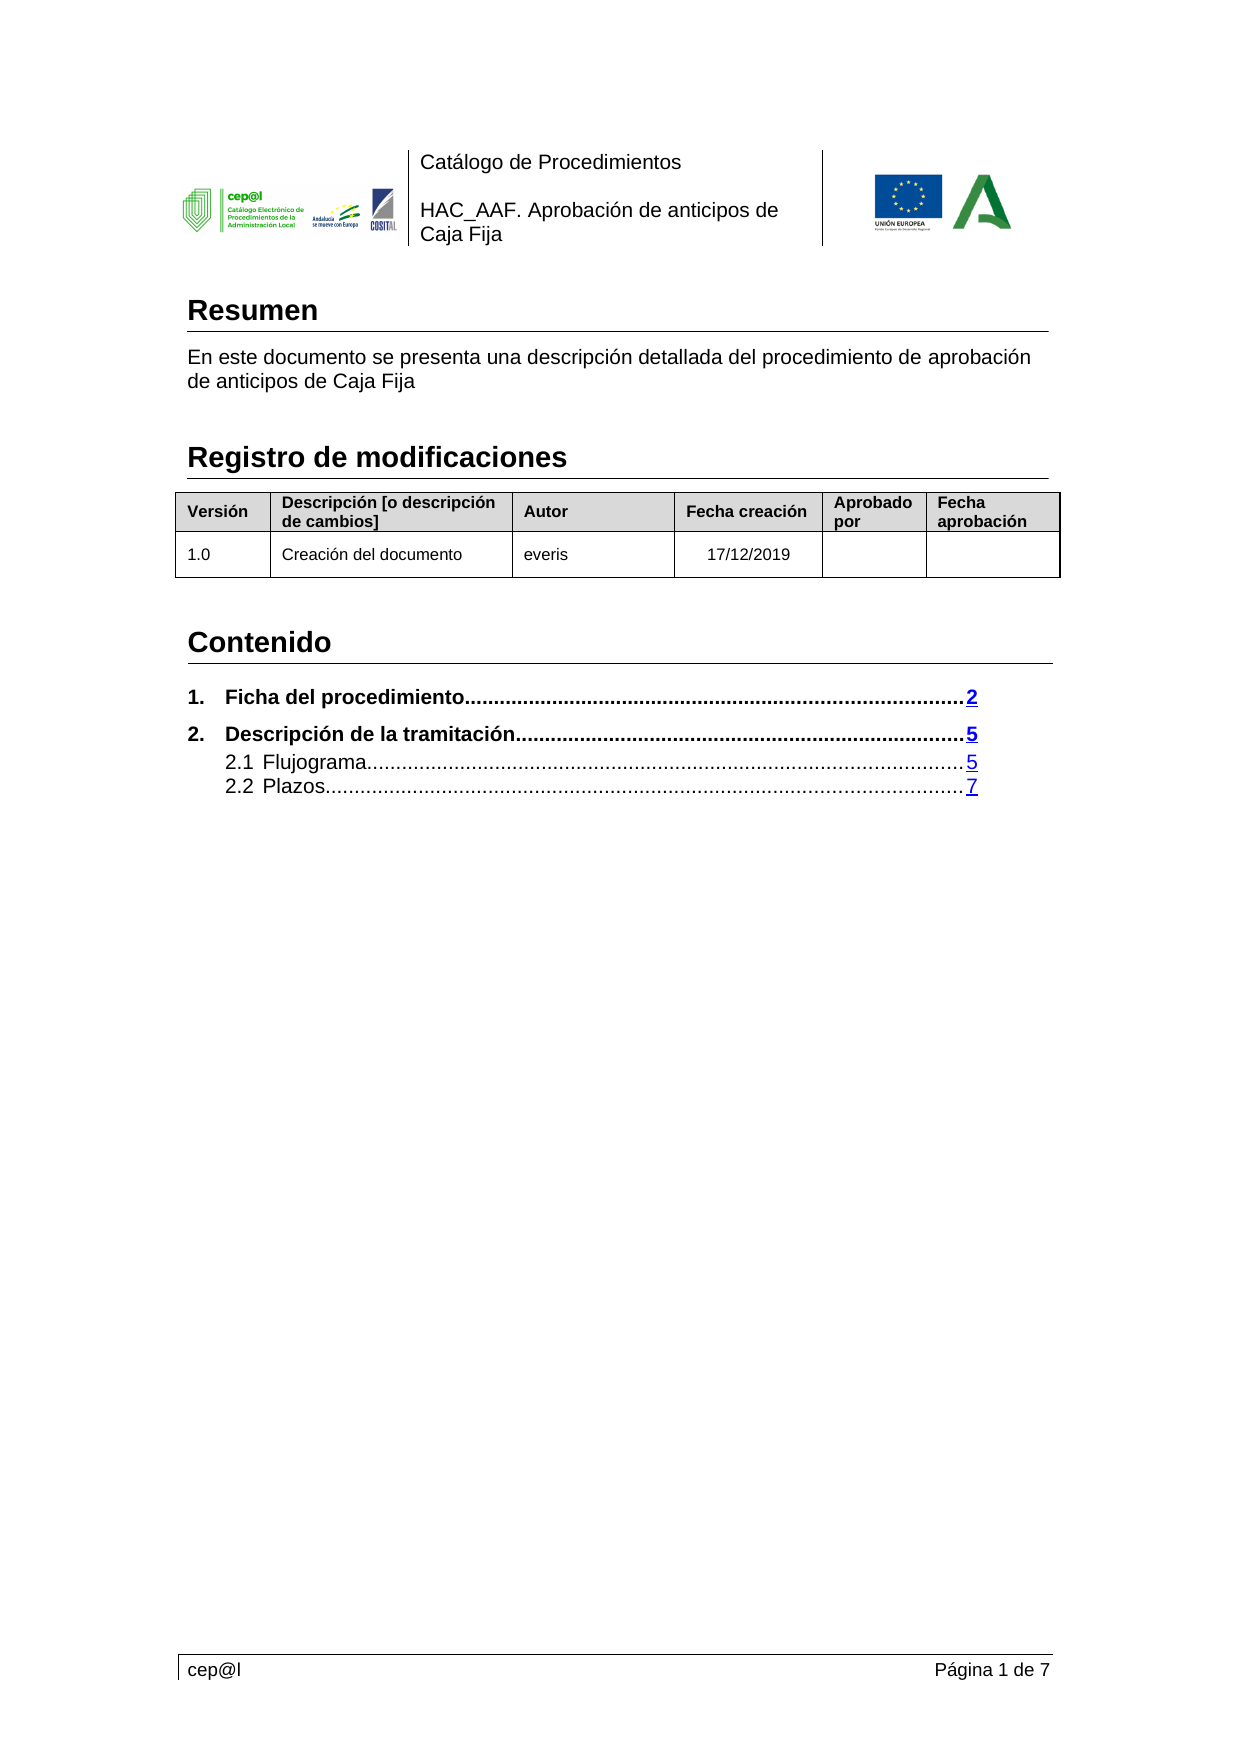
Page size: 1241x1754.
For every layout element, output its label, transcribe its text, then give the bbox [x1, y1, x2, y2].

table_cell Fecha aprobación [927, 493, 1059, 531]
text 2.1 Flujograma 5 [225, 749, 978, 773]
table_cell Registro de modificaciones [176, 393, 1060, 492]
table_cell [823, 532, 926, 577]
table_header Catálogo de Procedimientos HAC_AAF. Aprobación de anticipos de Caja Fija [409, 150, 822, 246]
table_cell Fecha creación [675, 493, 822, 531]
table_cell [927, 532, 1059, 577]
table_cell 17/12/2019 [675, 532, 822, 577]
text 2. Descripción de la tramitación 5 [187, 721, 978, 745]
text 2.2 Plazos 7 [225, 773, 978, 797]
table_cell Resumen [176, 246, 1060, 345]
text 1. Ficha del procedimiento 2 [187, 685, 978, 709]
title Contenido [187, 619, 1053, 664]
table_cell En este documento se presenta una descripción detallada del procedimiento de aprobación de anticipos de Caja Fija [176, 345, 1060, 393]
table_cell Creación del documento [271, 532, 512, 577]
table_cell everis [513, 532, 674, 577]
table_cell Autor [513, 493, 674, 531]
table_cell Descripción [o descripción de cambios] [271, 493, 512, 531]
table_cell Aprobado por [823, 493, 926, 531]
table_cell 1.0 [176, 532, 270, 577]
table_header [823, 150, 1060, 246]
picture [180, 184, 404, 235]
table_header [176, 150, 408, 246]
table_cell Versión [176, 493, 270, 531]
